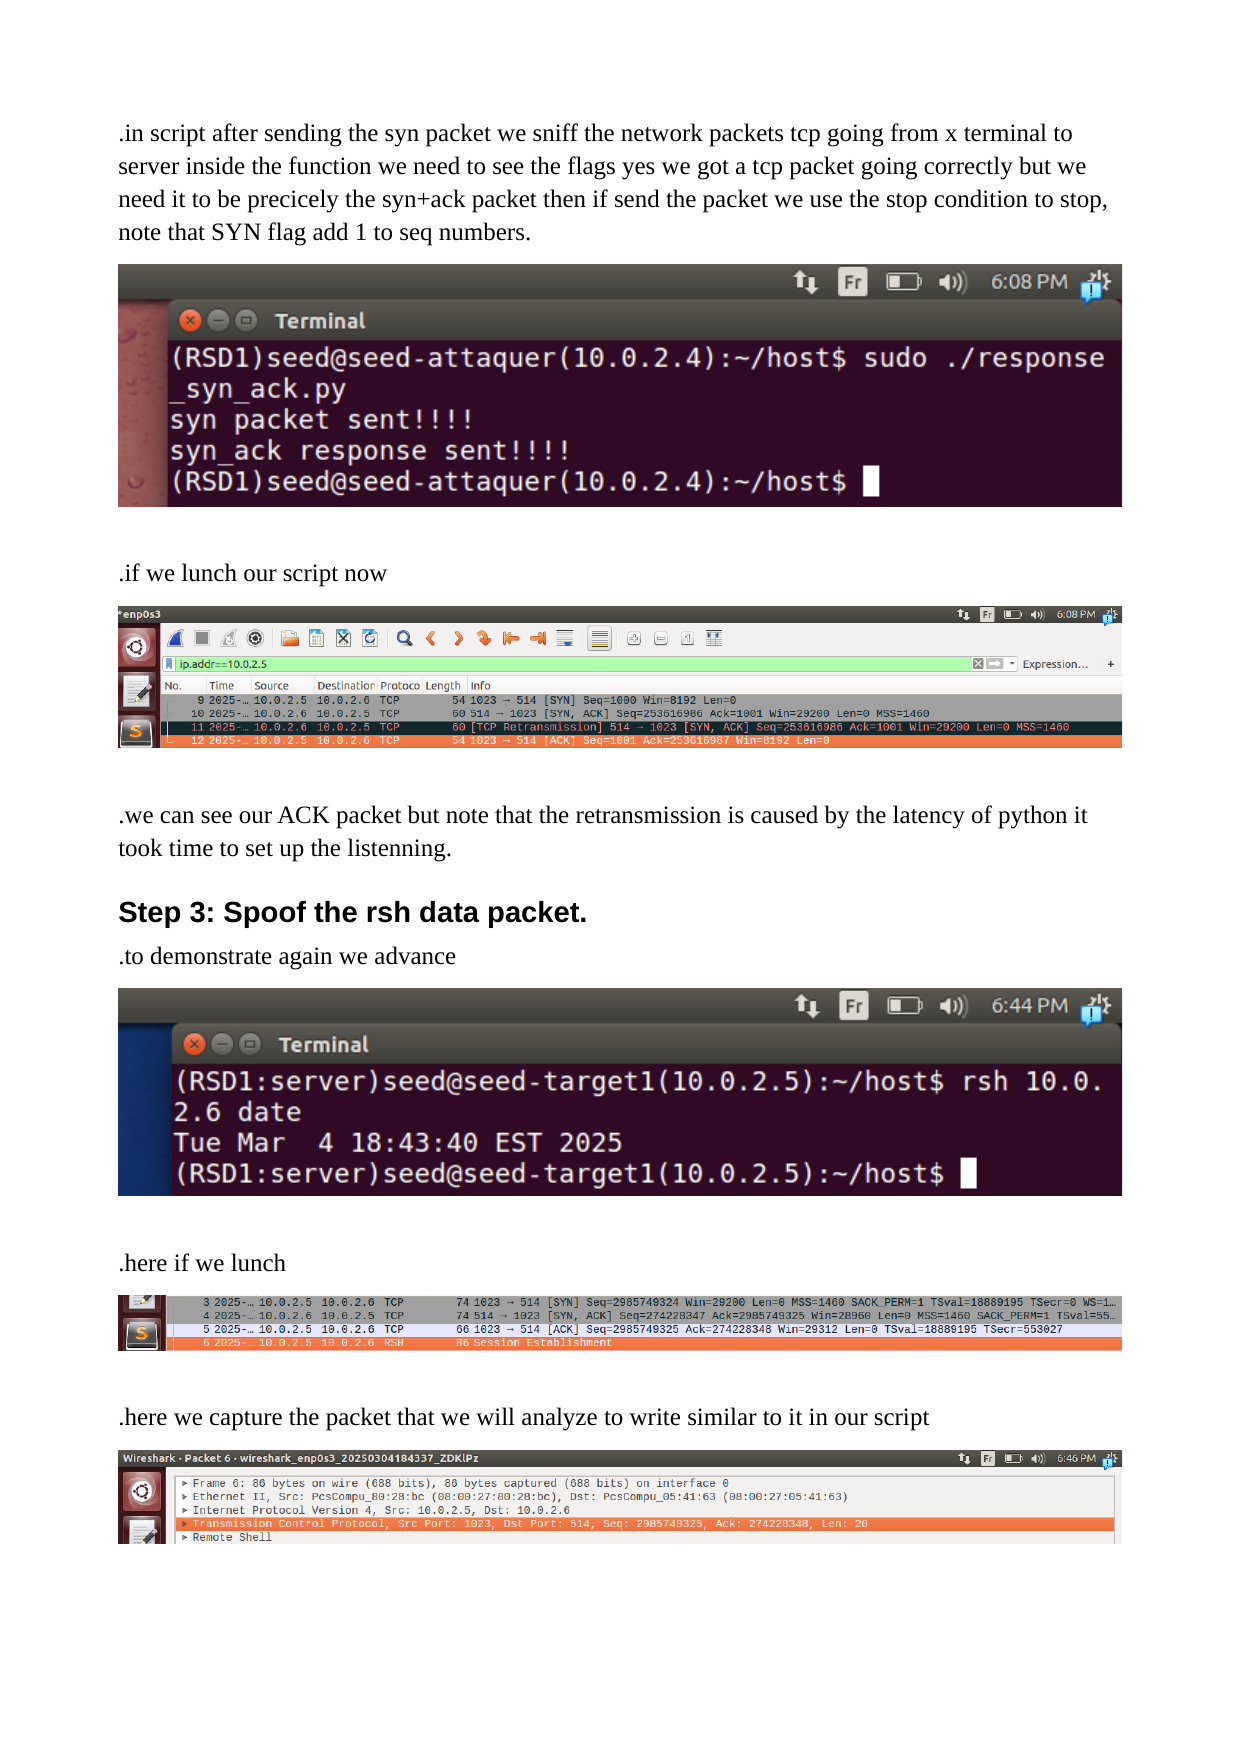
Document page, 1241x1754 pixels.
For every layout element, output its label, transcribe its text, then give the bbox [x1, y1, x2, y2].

picture [118, 264, 1123, 507]
picture [118, 606, 1123, 748]
text .here we capture the packet that we will analyze to write similar to it in our script [118, 1402, 1122, 1431]
picture [118, 1450, 1123, 1544]
text .here if we lunch [118, 1248, 1122, 1276]
picture [118, 1295, 1123, 1351]
picture [118, 988, 1123, 1196]
text .if we lunch our script now [118, 558, 1122, 587]
text .we can see our ACK packet but note that the retransmission is caused by the latency of python it took time to set up the listenning. [118, 800, 1122, 862]
text .to demonstrate again we advance [118, 941, 1122, 970]
text .in script after sending the syn packet we sniff the network packets tcp going from x terminal to server inside the function we need to see the flags yes we got a tcp packet going correctly but we need it to be precicely the syn+ack packet then if send the packet we use the stop condition to stop, note that SYN flag add 1 to seq numbers. [118, 118, 1122, 246]
subtitle Step 3: Spoof the rsh data packet. [118, 895, 1122, 928]
